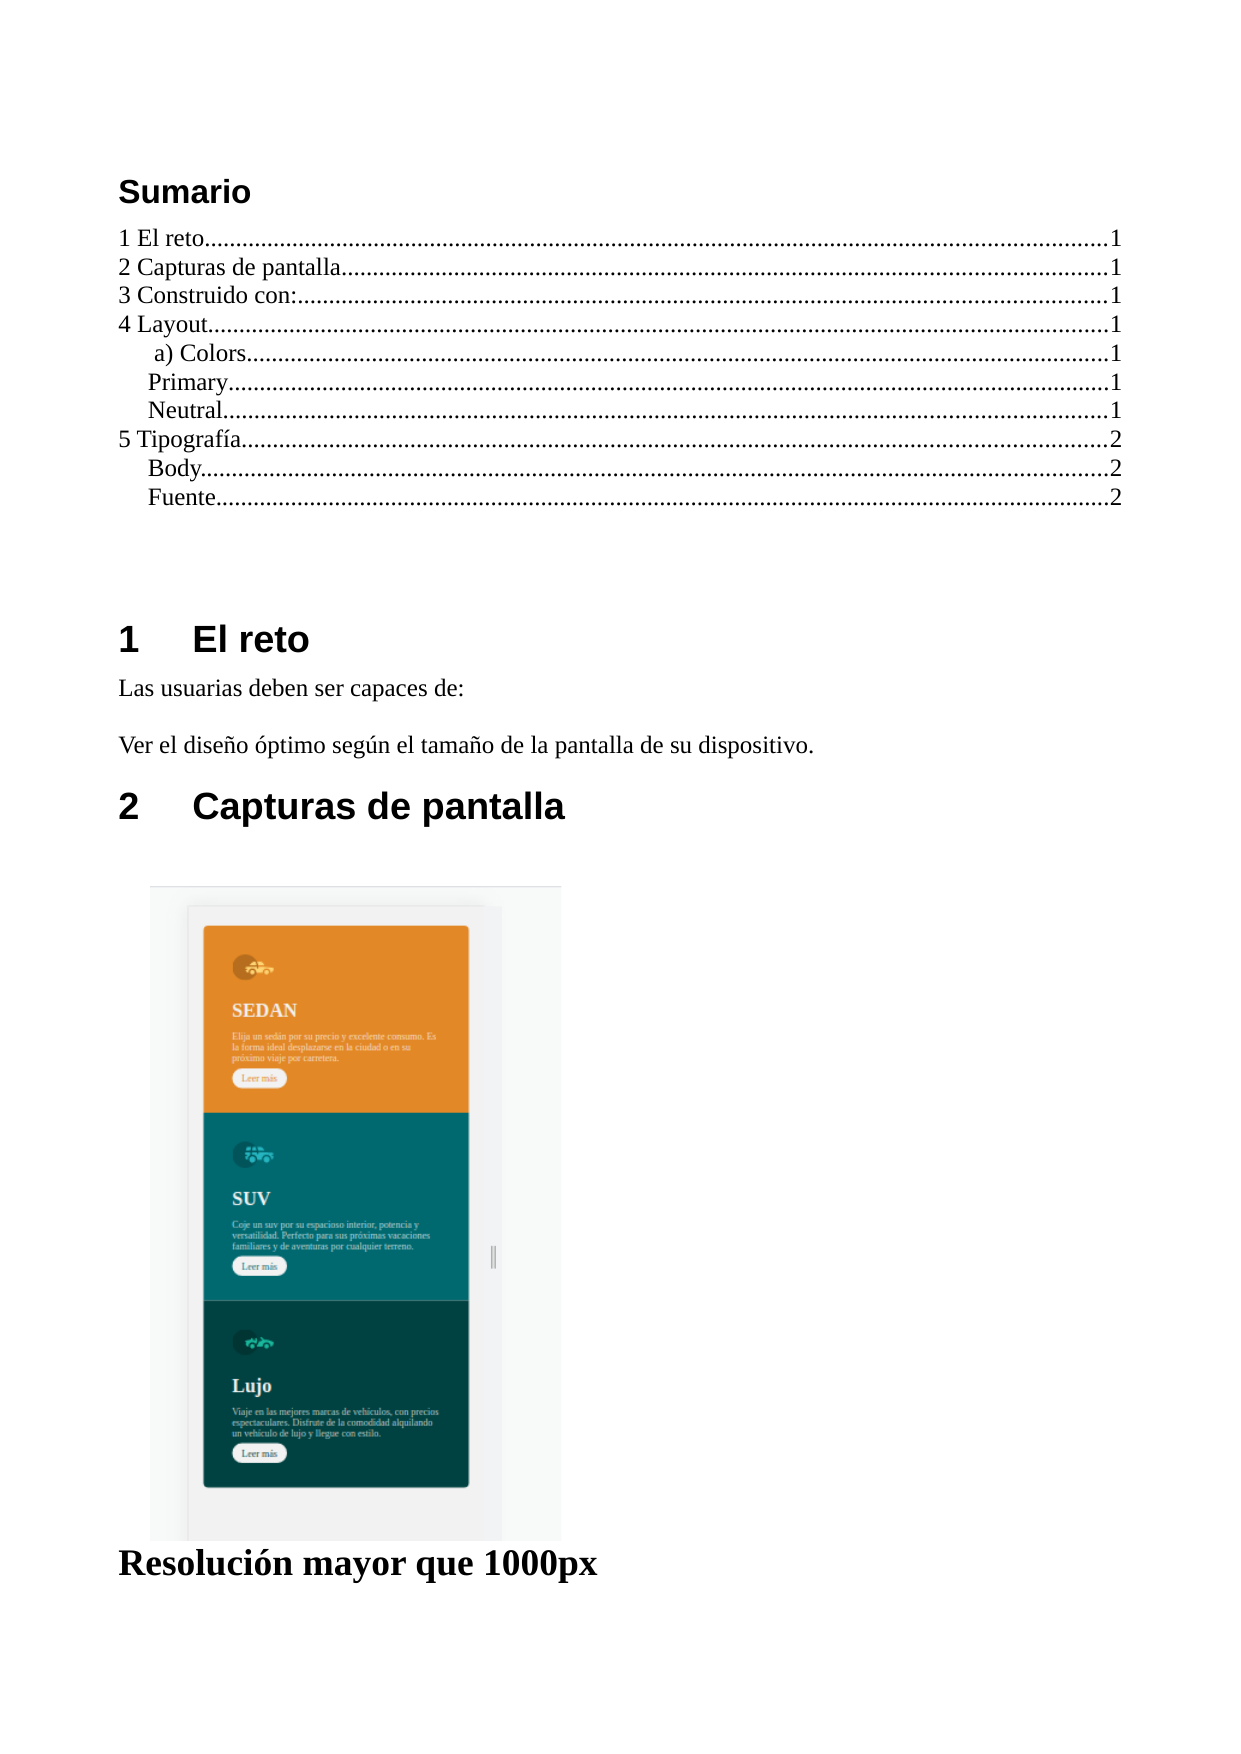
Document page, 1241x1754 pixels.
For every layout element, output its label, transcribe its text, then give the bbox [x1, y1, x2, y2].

subtitle El reto [118, 616, 1122, 660]
text 1 El reto 1 [118, 223, 1122, 252]
text 4 Layout 1 [118, 309, 1122, 338]
text Ver el diseño óptimo según el tamaño de la pantalla de su dispositivo. [118, 730, 1122, 759]
subtitle Capturas de pantalla [118, 784, 1122, 827]
subtitle Sumario [118, 172, 1122, 210]
text 2 Capturas de pantalla 1 [118, 252, 1122, 280]
text Body. 2 [148, 453, 1122, 482]
text Primary 1 [148, 367, 1122, 395]
text Neutral 1 [148, 395, 1122, 424]
subtitle Resolución mayor que 1000px [118, 861, 1122, 1583]
text 3 Construido con: 1 [118, 280, 1122, 309]
text Fuente. 2 [148, 482, 1122, 510]
text a) Colors 1 [148, 338, 1122, 367]
text 5 Tipografía. 2 [118, 424, 1122, 453]
text Las usuarias deben ser capaces de: [118, 673, 1122, 701]
picture [150, 886, 562, 1541]
